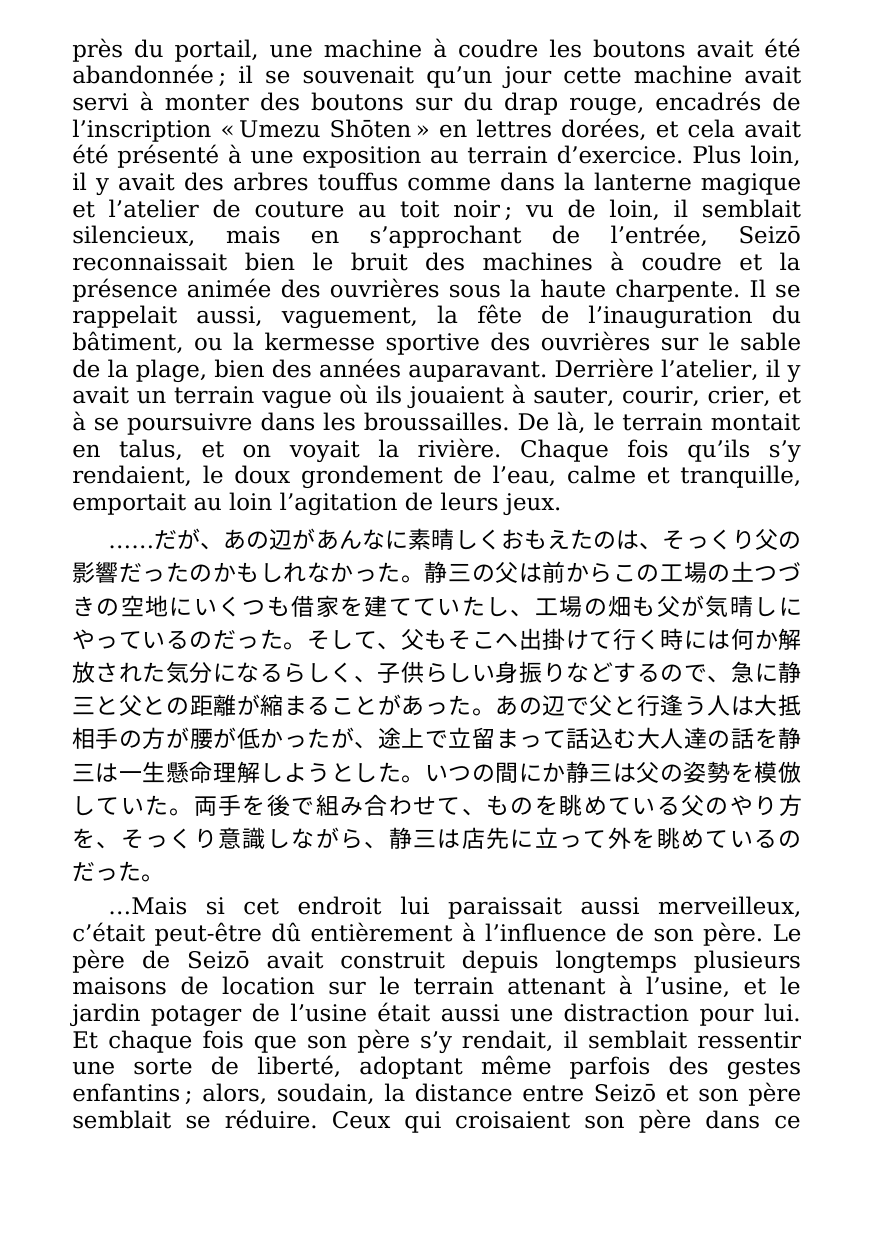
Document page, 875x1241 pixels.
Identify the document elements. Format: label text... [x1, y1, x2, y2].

text …Mais si cet endroit lui paraissait aussi merveilleux, c’était peut-être dû entièrement à l’influence de son père. Le père de Seizō avait construit depuis longtemps plusieurs maisons de location sur le terrain attenant à l’usine, et le jardin potager de l’usine était aussi une distraction pour lui. Et chaque fois que son père s’y rendait, il semblait ressentir une sorte de liberté, adoptant même parfois des gestes enfantins ; alors, soudain, la distance entre Seizō et son père semblait se réduire. Ceux qui croisaient son père dans ce [72, 893, 802, 1133]
text ……だが、あの辺があんなに素晴しくおもえたのは、そっくり父の影響だったのかもしれなかった。静三の父は前からこの工場の土つづきの空地にいくつも借家を建てていたし、工場の畑も父が気晴しにやっているのだった。そして、父もそこへ出掛けて行く時には何か解放された気分になるらしく、子供らしい身振りなどするので、急に静三と父との距離が縮まることがあった。あの辺で父と行逢う人は大抵相手の方が腰が低かったが、途上で立留まって話込む大人達の話を静三は一生懸命理解しようとした。いつの間にか静三は父の姿勢を模倣していた。両手を後で組み合わせて、ものを眺めている父のやり方を、そっくり意識しながら、静三は店先に立って外を眺めているのだった。 [72, 522, 802, 887]
text près du portail, une machine à coudre les boutons avait été abandonnée ; il se souvenait qu’un jour cette machine avait servi à monter des boutons sur du drap rouge, encadrés de l’inscription « Umezu Shōten » en lettres dorées, et cela avait été présenté à une exposition au terrain d’exercice. Plus loin, il y avait des arbres touffus comme dans la lanterne magique et l’atelier de couture au toit noir ; vu de loin, il semblait silencieux, mais en s’approchant de l’entrée, Seizō reconnaissait bien le bruit des machines à coudre et la présence animée des ouvrières sous la haute charpente. Il se rappelait aussi, vaguement, la fête de l’inauguration du bâtiment, ou la kermesse sportive des ouvrières sur le sable de la plage, bien des années auparavant. Derrière l’atelier, il y avait un terrain vague où ils jouaient à sauter, courir, crier, et à se poursuivre dans les broussailles. De là, le terrain montait en talus, et on voyait la rivière. Chaque fois qu’ils s’y rendaient, le doux grondement de l’eau, calme et tranquille, emportait au loin l’agitation de leurs jeux. [72, 36, 802, 516]
